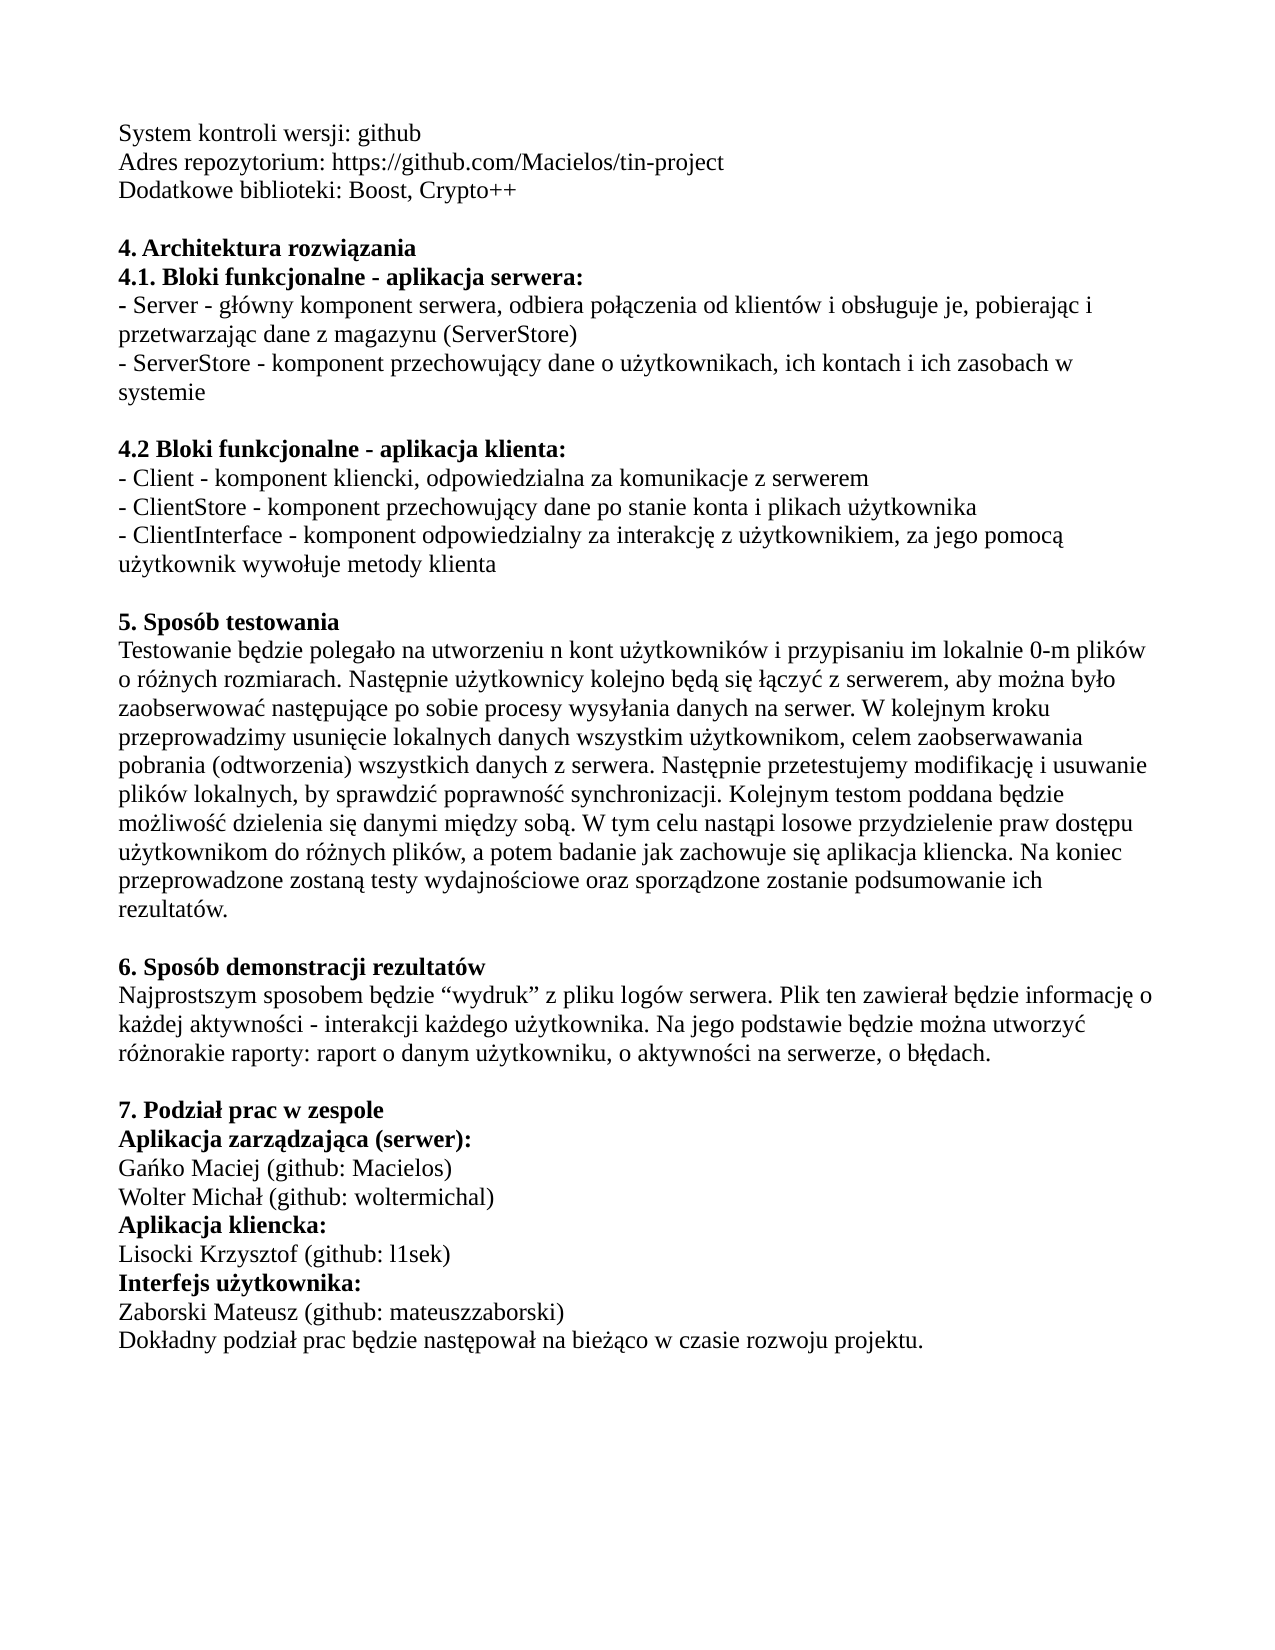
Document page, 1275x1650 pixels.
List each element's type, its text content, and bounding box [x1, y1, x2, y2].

text Najprostszym sposobem będzie “wydruk” z pliku logów serwera. Plik ten zawierał będzie informację o każdej aktywności - interakcji każdego użytkownika. Na jego podstawie będzie można utworzyć różnorakie raporty: raport o danym użytkowniku, o aktywności na serwerze, o błędach. [118, 981, 1157, 1067]
text Dodatkowe biblioteki: Boost, Crypto++ [118, 176, 1157, 204]
text Gańko Maciej (github: Macielos) [118, 1153, 1157, 1182]
text Interfejs użytkownika: [118, 1268, 1157, 1297]
text System kontroli wersji: github [118, 118, 1157, 147]
text Testowanie będzie polegało na utworzeniu n kont użytkowników i przypisaniu im lokalnie 0-m plików o różnych rozmiarach. Następnie użytkownicy kolejno będą się łączyć z serwerem, aby można było zaobserwować następujące po sobie procesy wysyłania danych na serwer. W kolejnym kroku przeprowadzimy usunięcie lokalnych danych wszystkim użytkownikom, celem zaobserwawania pobrania (odtworzenia) wszystkich danych z serwera. Następnie przetestujemy modifikację i usuwanie plików lokalnych, by sprawdzić poprawność synchronizacji. Kolejnym testom poddana będzie możliwość dzielenia się danymi między sobą. W tym celu nastąpi losowe przydzielenie praw dostępu użytkownikom do różnych plików, a potem badanie jak zachowuje się aplikacja kliencka. Na koniec przeprowadzone zostaną testy wydajnościowe oraz sporządzone zostanie podsumowanie ich rezultatów. [118, 636, 1157, 923]
text - Server - główny komponent serwera, odbiera połączenia od klientów i obsługuje je, pobierając i przetwarzając dane z magazynu (ServerStore) [118, 291, 1157, 348]
text - Client - komponent kliencki, odpowiedzialna za komunikacje z serwerem [118, 463, 1157, 492]
text - ServerStore - komponent przechowujący dane o użytkownikach, ich kontach i ich zasobach w systemie [118, 348, 1157, 406]
text - ClientStore - komponent przechowujący dane po stanie konta i plikach użytkownika [118, 492, 1157, 521]
text Wolter Michał (github: woltermichal) [118, 1182, 1157, 1211]
text Aplikacja zarządzająca (serwer): [118, 1124, 1157, 1153]
text Zaborski Mateusz (github: mateuszzaborski) [118, 1297, 1157, 1326]
text 4.2 Bloki funkcjonalne - aplikacja klienta: [118, 434, 1157, 463]
text Dokładny podział prac będzie następował na bieżąco w czasie rozwoju projektu. [118, 1326, 1157, 1354]
text - ClientInterface - komponent odpowiedzialny za interakcję z użytkownikiem, za jego pomocą użytkownik wywołuje metody klienta [118, 521, 1157, 578]
text 6. Sposób demonstracji rezultatów [118, 952, 1157, 981]
text Adres repozytorium: https://github.com/Macielos/tin-project [118, 147, 1157, 176]
text 5. Sposób testowania [118, 607, 1157, 636]
text 4. Architektura rozwiązania [118, 233, 1157, 262]
text Lisocki Krzysztof (github: l1sek) [118, 1239, 1157, 1268]
text Aplikacja kliencka: [118, 1211, 1157, 1239]
text 4.1. Bloki funkcjonalne - aplikacja serwera: [118, 262, 1157, 291]
text 7. Podział prac w zespole [118, 1096, 1157, 1124]
